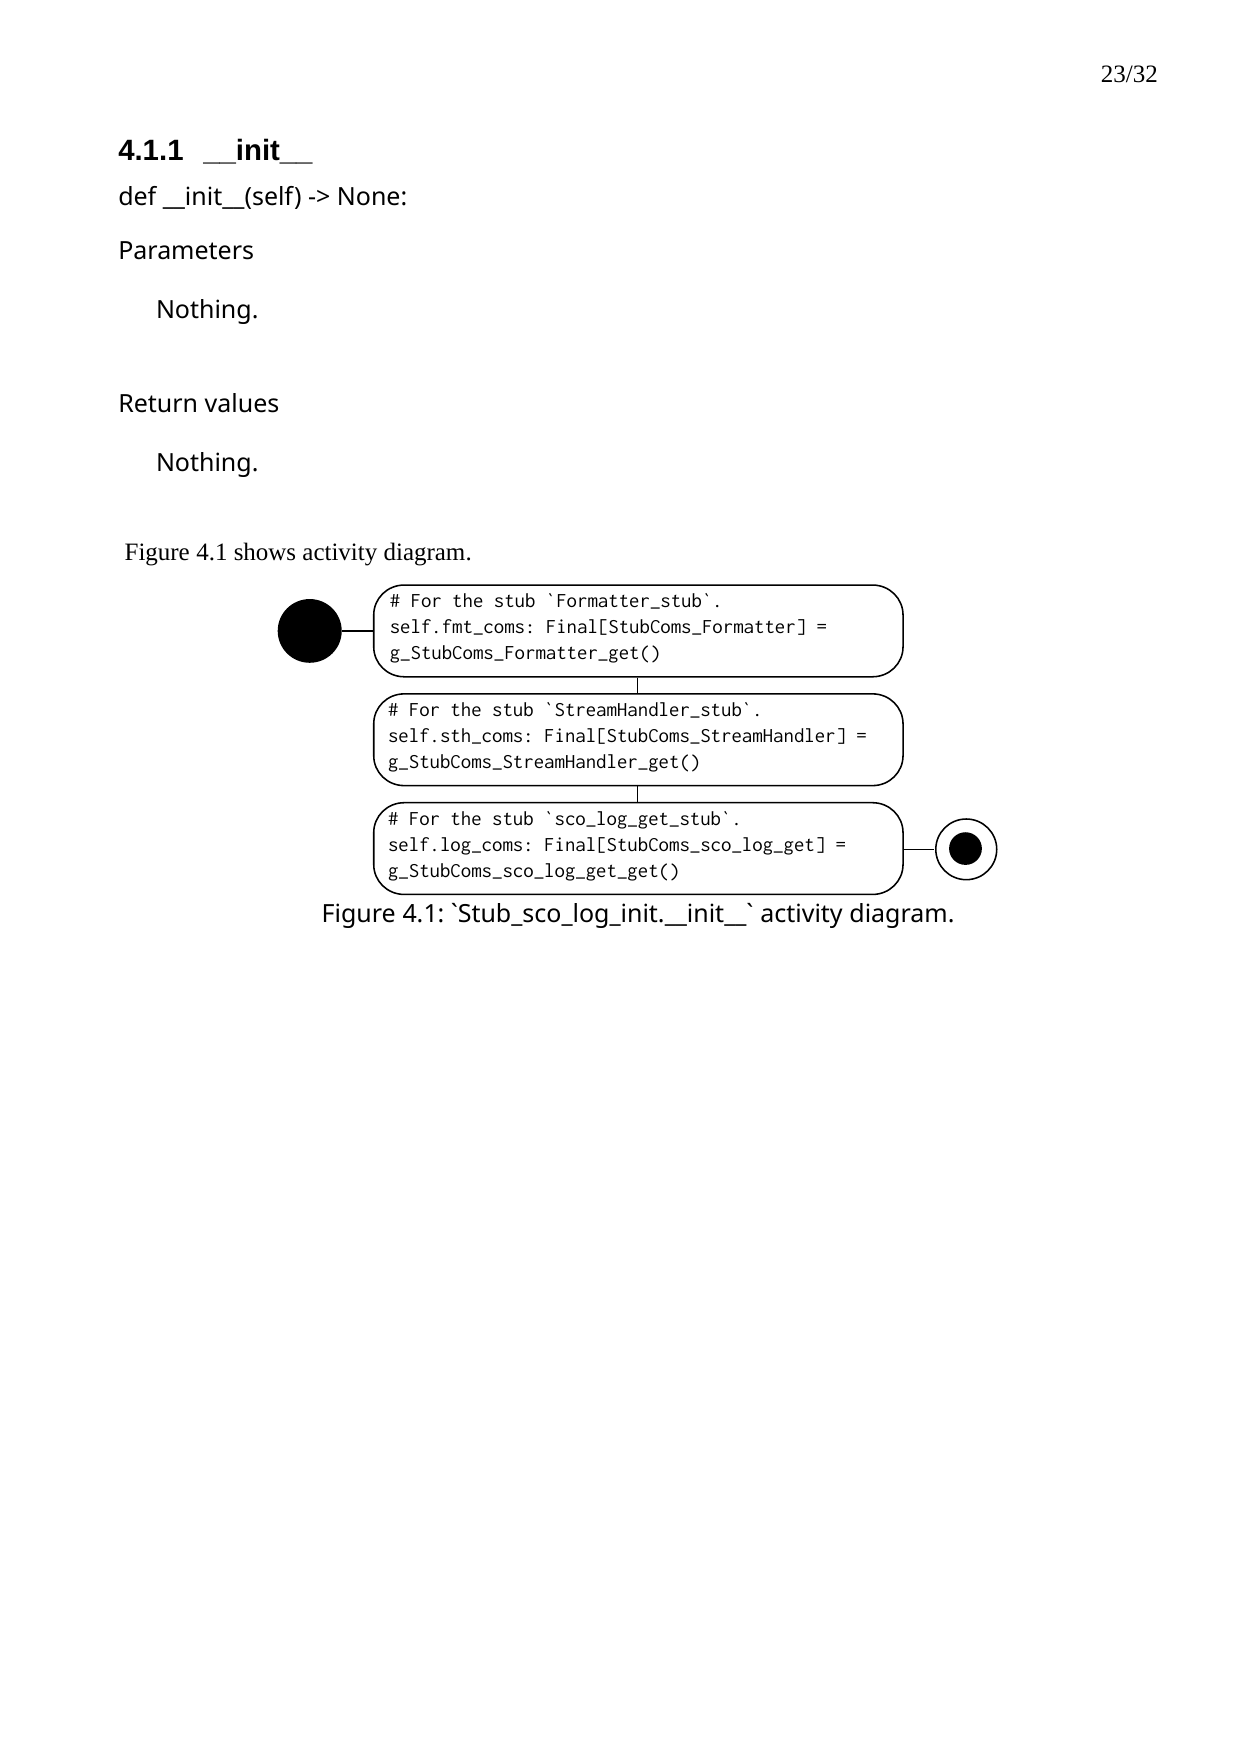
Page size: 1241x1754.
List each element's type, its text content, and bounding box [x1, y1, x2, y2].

text Figure 4.1 shows activity diagram. [118, 537, 1157, 566]
table_header Nothing. [150, 439, 321, 489]
text def __init__(self) -> None: [118, 179, 1157, 213]
table_header [321, 286, 1159, 332]
table_header Nothing. [150, 286, 321, 332]
subtitle __init__ [118, 133, 1157, 166]
text Return values [118, 386, 1157, 420]
table_header [321, 439, 1159, 489]
text Figure 4.1: `Stub_sco_log_init.__init__` activity diagram. [118, 597, 1157, 929]
text Parameters [118, 233, 1157, 267]
